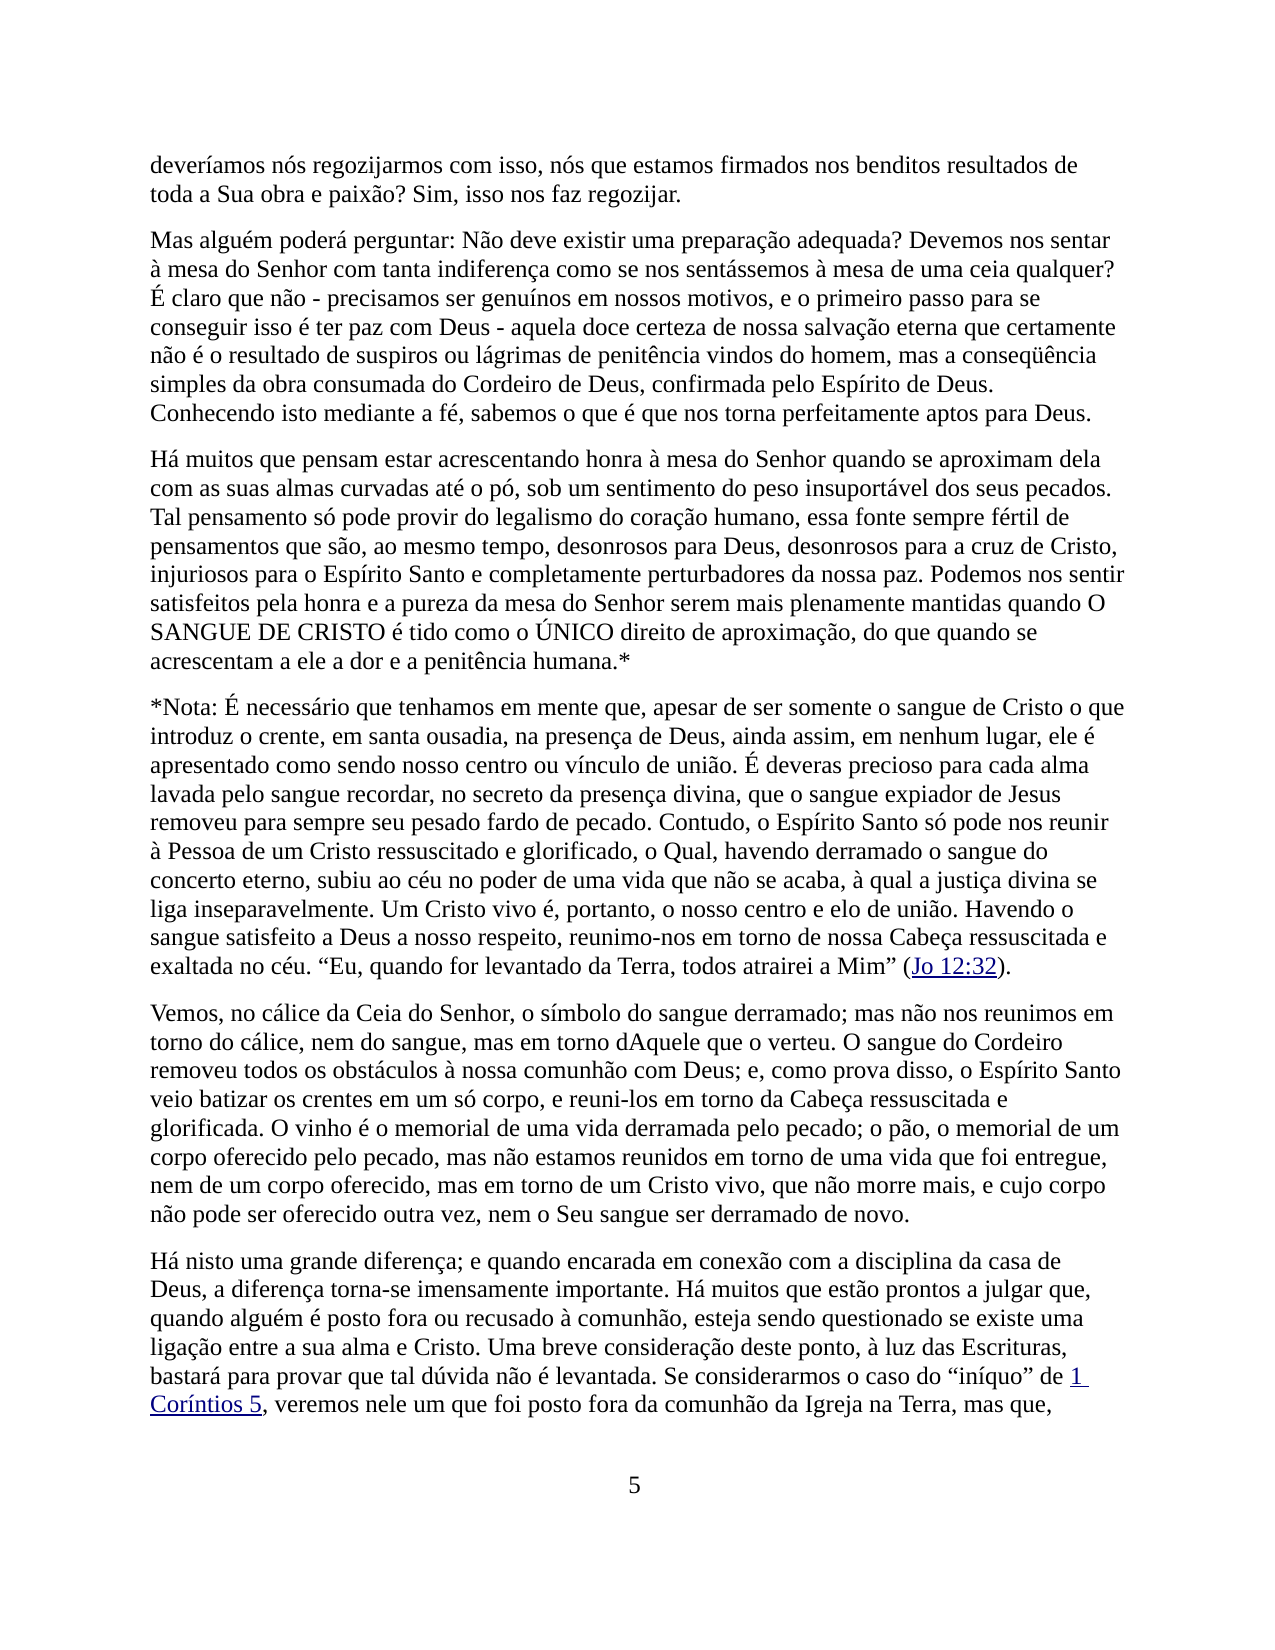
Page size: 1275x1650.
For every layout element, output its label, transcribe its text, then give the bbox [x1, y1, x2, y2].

text Há nisto uma grande diferença; e quando encarada em conexão com a disciplina da casa de Deus, a diferença torna-se imensamente importante. Há muitos que estão prontos a julgar que, quando alguém é posto fora ou recusado à comunhão, esteja sendo questionado se existe uma ligação entre a sua alma e Cristo. Uma breve consideração deste ponto, à luz das Escrituras, bastará para provar que tal dúvida não é levantada. Se considerarmos o caso do “iníquo” de 1 Coríntios 5, veremos nele um que foi posto fora da comunhão da Igreja na Terra, mas que, [150, 1246, 1125, 1418]
text deveríamos nós regozijarmos com isso, nós que estamos firmados nos benditos resultados de toda a Sua obra e paixão? Sim, isso nos faz regozijar. [150, 150, 1125, 207]
text Há muitos que pensam estar acrescentando honra à mesa do Senhor quando se aproximam dela com as suas almas curvadas até o pó, sob um sentimento do peso insuportável dos seus pecados. Tal pensamento só pode provir do legalismo do coração humano, essa fonte sempre fértil de pensamentos que são, ao mesmo tempo, desonrosos para Deus, desonrosos para a cruz de Cristo, injuriosos para o Espírito Santo e completamente perturbadores da nossa paz. Podemos nos sentir satisfeitos pela honra e a pureza da mesa do Senhor serem mais plenamente mantidas quando O SANGUE DE CRISTO é tido como o ÚNICO direito de aproximação, do que quando se acrescentam a ele a dor e a penitência humana.* [150, 444, 1125, 674]
text Vemos, no cálice da Ceia do Senhor, o símbolo do sangue derramado; mas não nos reunimos em torno do cálice, nem do sangue, mas em torno dAquele que o verteu. O sangue do Cordeiro removeu todos os obstáculos à nossa comunhão com Deus; e, como prova disso, o Espírito Santo veio batizar os crentes em um só corpo, e reuni-los em torno da Cabeça ressuscitada e glorificada. O vinho é o memorial de uma vida derramada pelo pecado; o pão, o memorial de um corpo oferecido pelo pecado, mas não estamos reunidos em torno de uma vida que foi entregue, nem de um corpo oferecido, mas em torno de um Cristo vivo, que não morre mais, e cujo corpo não pode ser oferecido outra vez, nem o Seu sangue ser derramado de novo. [150, 998, 1125, 1228]
text *Nota: É necessário que tenhamos em mente que, apesar de ser somente o sangue de Cristo o que introduz o crente, em santa ousadia, na presença de Deus, ainda assim, em nenhum lugar, ele é apresentado como sendo nosso centro ou vínculo de união. É deveras precioso para cada alma lavada pelo sangue recordar, no secreto da presença divina, que o sangue expiador de Jesus removeu para sempre seu pesado fardo de pecado. Contudo, o Espírito Santo só pode nos reunir à Pessoa de um Cristo ressuscitado e glorificado, o Qual, havendo derramado o sangue do concerto eterno, subiu ao céu no poder de uma vida que não se acaba, à qual a justiça divina se liga inseparavelmente. Um Cristo vivo é, portanto, o nosso centro e elo de união. Havendo o sangue satisfeito a Deus a nosso respeito, reunimo-nos em torno de nossa Cabeça ressuscitada e exaltada no céu. “Eu, quando for levantado da Terra, todos atrairei a Mim” (Jo 12:32). [150, 692, 1125, 980]
text Mas alguém poderá perguntar: Não deve existir uma preparação adequada? Devemos nos sentar à mesa do Senhor com tanta indiferença como se nos sentássemos à mesa de uma ceia qualquer? É claro que não - precisamos ser genuínos em nossos motivos, e o primeiro passo para se conseguir isso é ter paz com Deus - aquela doce certeza de nossa salvação eterna que certamente não é o resultado de suspiros ou lágrimas de penitência vindos do homem, mas a conseqüência simples da obra consumada do Cordeiro de Deus, confirmada pelo Espírito de Deus. Conhecendo isto mediante a fé, sabemos o que é que nos torna perfeitamente aptos para Deus. [150, 225, 1125, 427]
